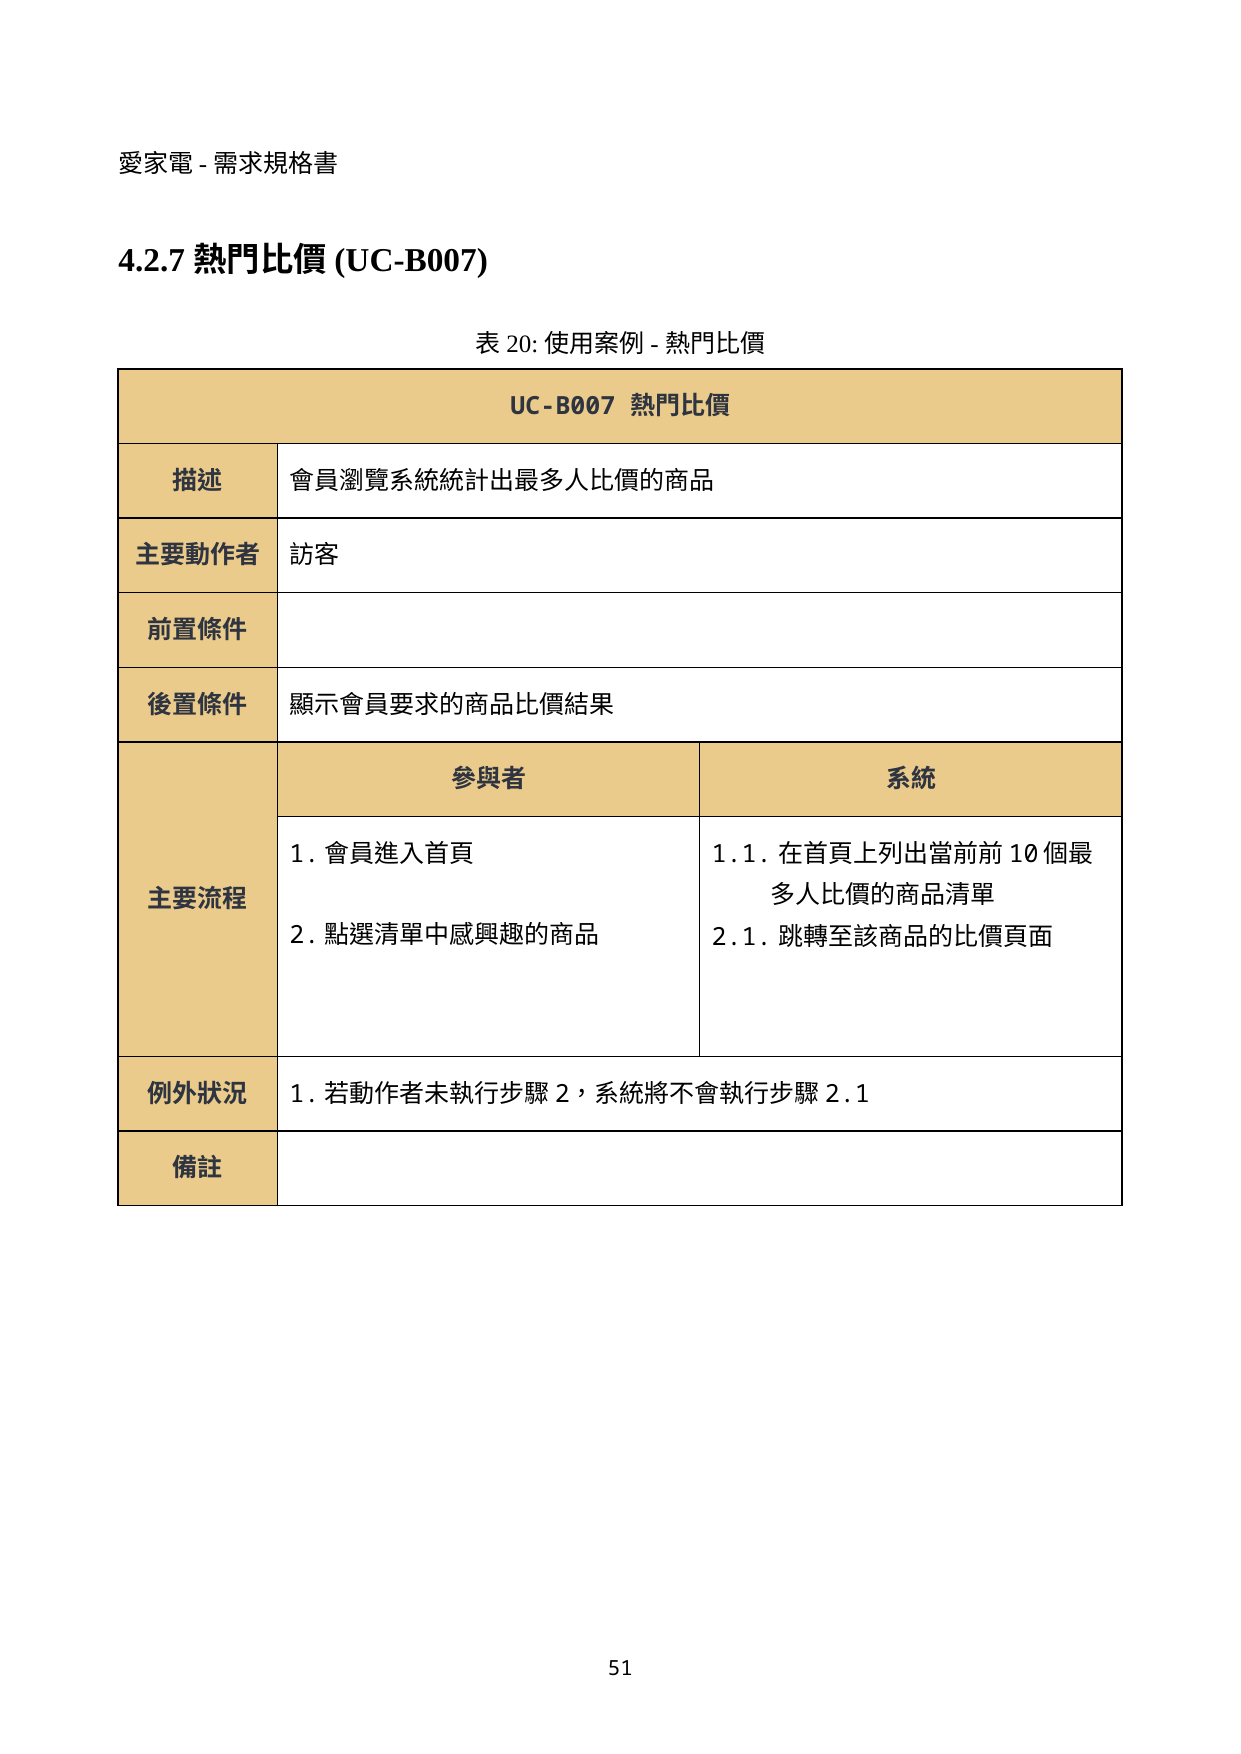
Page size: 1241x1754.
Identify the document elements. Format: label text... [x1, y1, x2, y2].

table_cell 在首頁上列出當前前10個最多人比價的商品清單 跳轉至該商品的比價頁面 [700, 817, 1121, 1056]
table_cell 前置條件 [119, 593, 277, 666]
table_cell [278, 593, 1121, 666]
table_cell 系統 [700, 743, 1121, 816]
table_cell 主要動作者 [119, 519, 277, 592]
table_header UC-B007 熱門比價 [119, 370, 1121, 443]
table_cell 例外狀況 [119, 1057, 277, 1130]
table_cell 主要流程 [119, 743, 277, 1056]
table_cell 若動作者未執行步驟2，系統將不會執行步驟2.1 [278, 1057, 1121, 1130]
table_cell 描述 [119, 444, 277, 517]
table_cell 後置條件 [119, 668, 277, 741]
table_cell 顯示會員要求的商品比價結果 [278, 668, 1121, 741]
text 表 20: 使用案例 - 熱門比價 [118, 323, 1122, 359]
table_cell 會員瀏覽系統統計出最多人比價的商品 [278, 444, 1121, 517]
subtitle 4.2.7 熱門比價 (UC-B007) [118, 232, 1122, 281]
table_cell 參與者 [278, 743, 699, 816]
table_cell 訪客 [278, 519, 1121, 592]
table_cell 備註 [119, 1132, 277, 1205]
table_cell [278, 1132, 1121, 1205]
table_cell 會員進入首頁 點選清單中感興趣的商品 [278, 817, 699, 1056]
